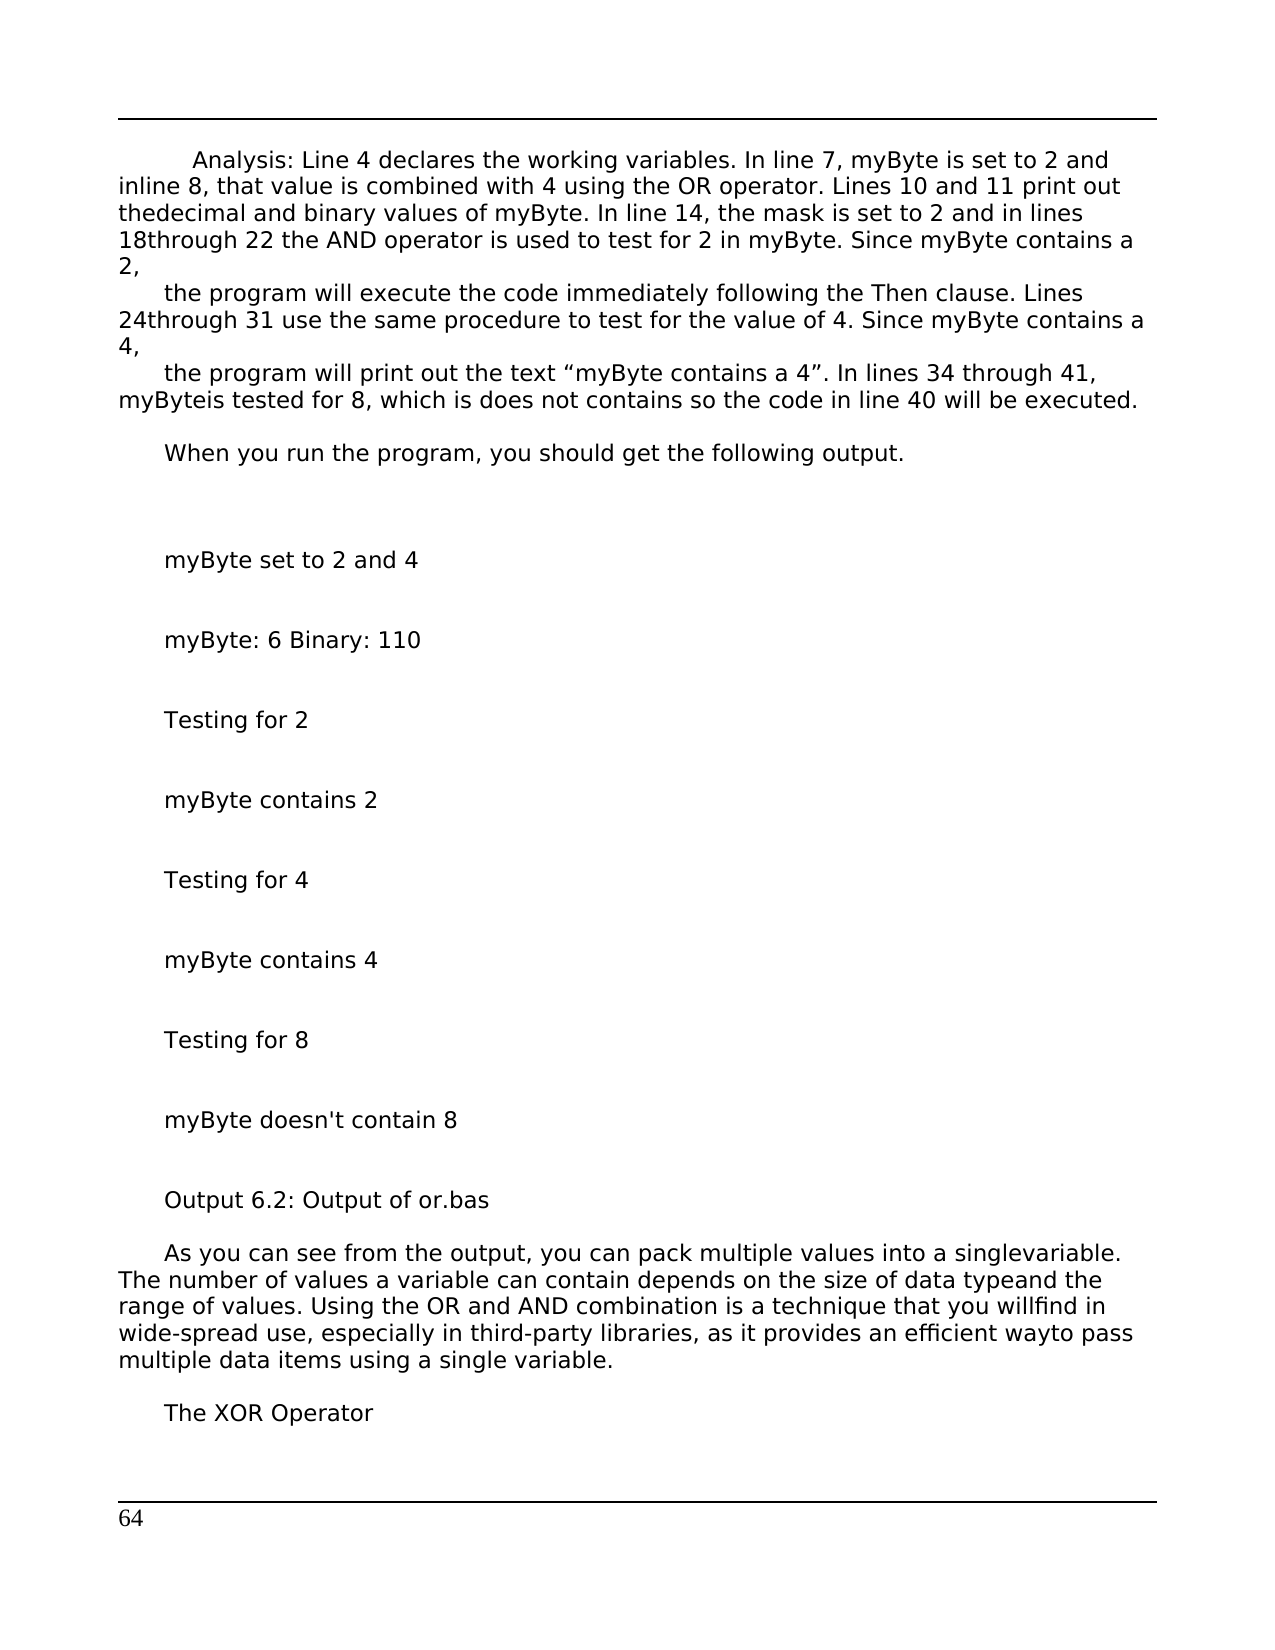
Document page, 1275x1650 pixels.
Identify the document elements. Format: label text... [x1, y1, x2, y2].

text Analysis: Line 4 declares the working variables. In line 7, myByte is set to 2 and inline 8, that value is combined with 4 using the OR operator. Lines 10 and 11 print out thedecimal and binary values of myByte. In line 14, the mask is set to 2 and in lines 18through 22 the AND operator is used to test for 2 in myByte. Since myByte contains a 2, [118, 147, 1157, 280]
text myByte contains 4 [118, 947, 1157, 973]
text the program will print out the text “myByte contains a 4”. In lines 34 through 41, myByteis tested for 8, which is does not contains so the code in line 40 will be executed. [118, 360, 1157, 413]
text Testing for 8 [118, 1027, 1157, 1053]
text When you run the program, you should get the following output. [118, 440, 1157, 467]
text The XOR Operator [118, 1400, 1157, 1427]
text As you can see from the output, you can pack multiple values into a singlevariable. The number of values a variable can contain depends on the size of data typeand the range of values. Using the OR and AND combination is a technique that you willfind in wide-spread use, especially in third-party libraries, as it provides an efficient wayto pass multiple data items using a single variable. [118, 1240, 1157, 1373]
text Testing for 2 [118, 707, 1157, 733]
text myByte set to 2 and 4 [118, 547, 1157, 573]
text the program will execute the code immediately following the Then clause. Lines 24through 31 use the same procedure to test for the value of 4. Since myByte contains a 4, [118, 280, 1157, 360]
text myByte doesn't contain 8 [118, 1107, 1157, 1133]
text myByte contains 2 [118, 787, 1157, 813]
text myByte: 6 Binary: 110 [118, 627, 1157, 653]
text Testing for 4 [118, 867, 1157, 893]
text Output 6.2: Output of or.bas [118, 1187, 1157, 1213]
